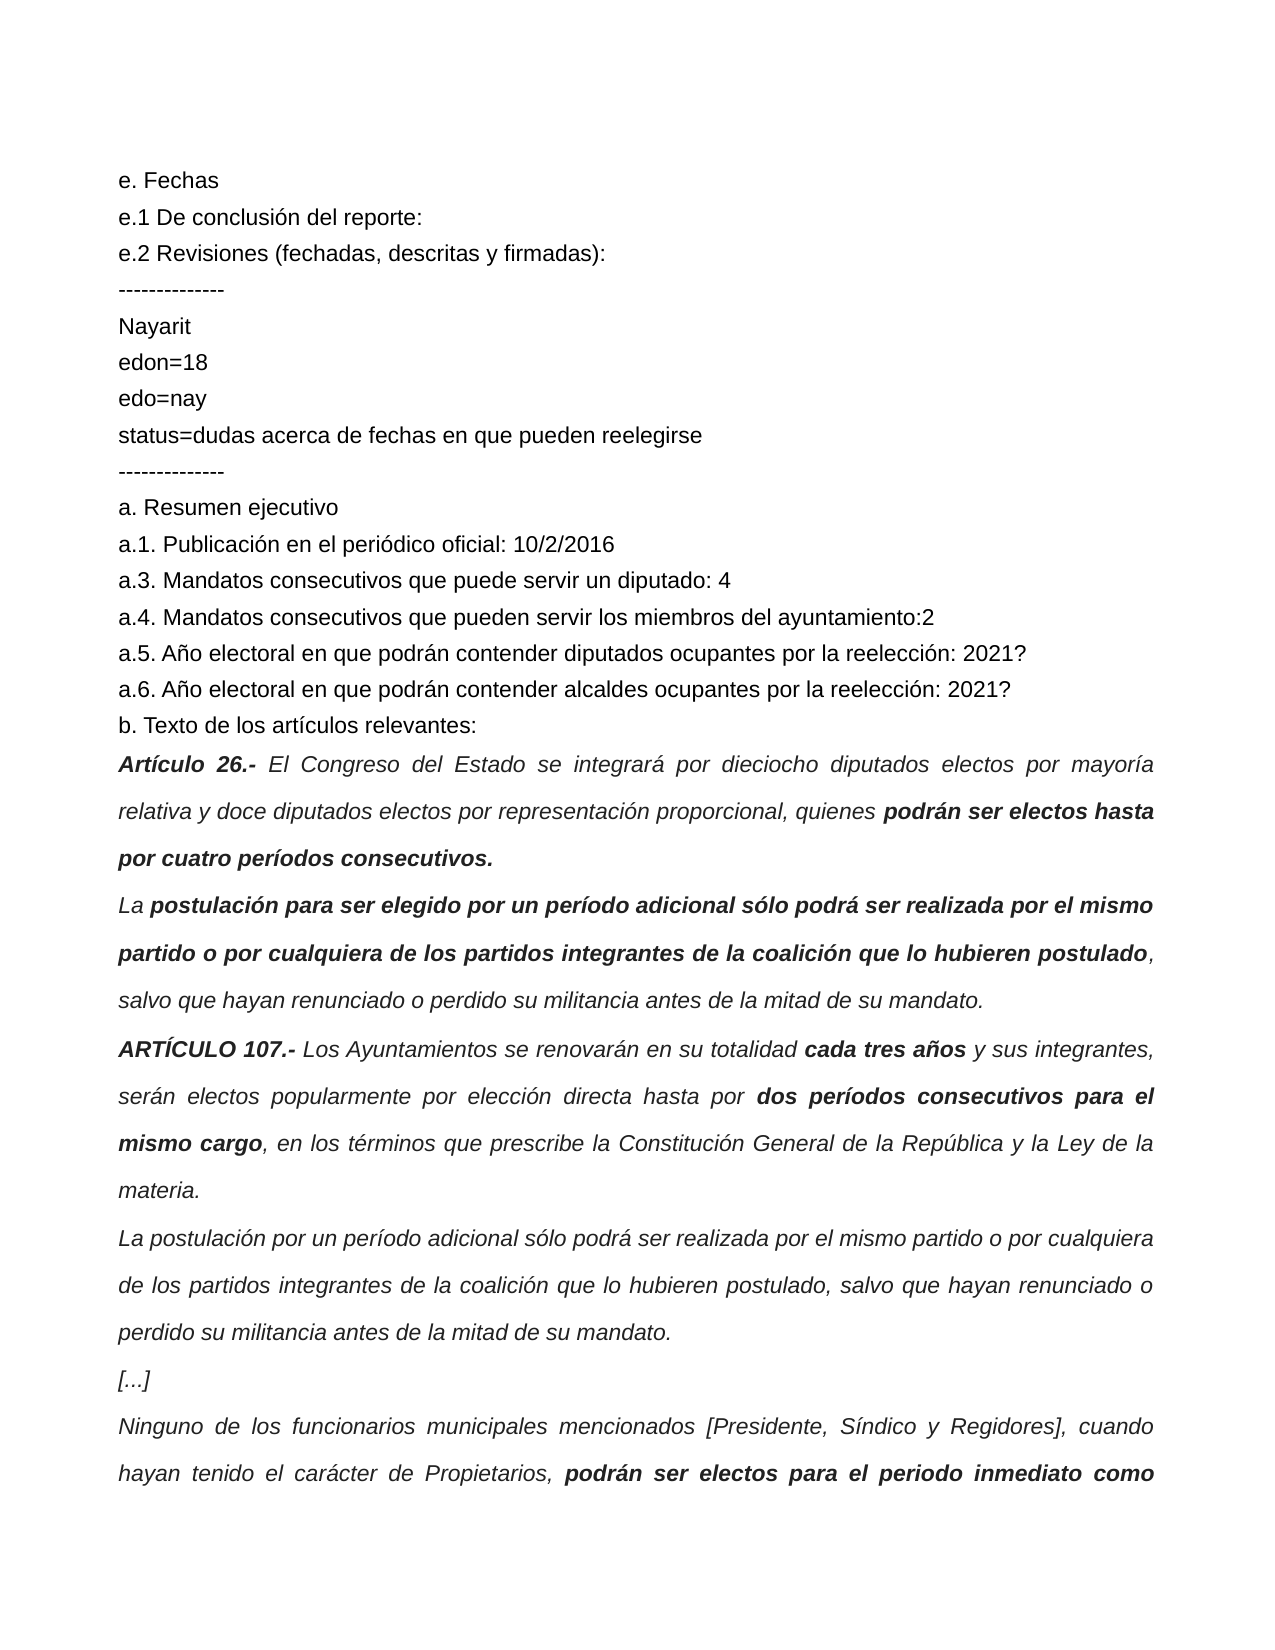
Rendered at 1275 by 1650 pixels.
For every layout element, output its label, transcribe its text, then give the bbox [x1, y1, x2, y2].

text edon=18 [118, 349, 1157, 375]
text a.1. Publicación en el periódico oficial: 10/2/2016 [118, 531, 1157, 557]
text Nayarit [118, 313, 1157, 339]
text -------------- [118, 276, 1157, 303]
text La postulación para ser elegido por un período adicional sólo podrá ser realizada por el mismo partido o por cualquiera de los partidos integrantes de la coalición que lo hubieren postulado, salvo que hayan renunciado o perdido su militancia antes de la mitad de su mandato. [118, 892, 1157, 1013]
text -------------- [118, 458, 1157, 484]
text e. Fechas [118, 167, 1157, 193]
text e.2 Revisiones (fechadas, descritas y firmadas): [118, 240, 1157, 266]
text Ninguno de los funcionarios municipales mencionados [Presidente, Síndico y Regidores], cuando hayan tenido el carácter de Propietarios, podrán ser electos para el periodo inmediato como [118, 1413, 1157, 1486]
text Artículo 26.- El Congreso del Estado se integrará por dieciocho diputados electos por mayoría relativa y doce diputados electos por representación proporcional, quienes podrán ser electos hasta por cuatro períodos consecutivos. [118, 749, 1157, 872]
text a.4. Mandatos consecutivos que pueden servir los miembros del ayuntamiento:2 [118, 603, 1157, 630]
text edo=nay [118, 385, 1157, 412]
text e.1 De conclusión del reporte: [118, 203, 1157, 230]
text [...] [118, 1366, 1157, 1392]
text ARTÍCULO 107.- Los Ayuntamientos se renovarán en su totalidad cada tres años y sus integrantes, serán electos popularmente por elección directa hasta por dos períodos consecutivos para el mismo cargo, en los términos que prescribe la Constitución General de la República y la Ley de la materia. [118, 1034, 1157, 1204]
text a.5. Año electoral en que podrán contender diputados ocupantes por la reelección: 2021? [118, 640, 1157, 666]
text a.3. Mandatos consecutivos que puede servir un diputado: 4 [118, 567, 1157, 593]
text a. Resumen ejecutivo [118, 494, 1157, 521]
text a.6. Año electoral en que podrán contender alcaldes ocupantes por la reelección: 2021? [118, 676, 1157, 702]
text b. Texto de los artículos relevantes: [118, 712, 1157, 739]
text La postulación por un período adicional sólo podrá ser realizada por el mismo partido o por cualquiera de los partidos integrantes de la coalición que lo hubieren postulado, salvo que hayan renunciado o perdido su militancia antes de la mitad de su mandato. [118, 1224, 1157, 1345]
text status=dudas acerca de fechas en que pueden reelegirse [118, 422, 1157, 448]
